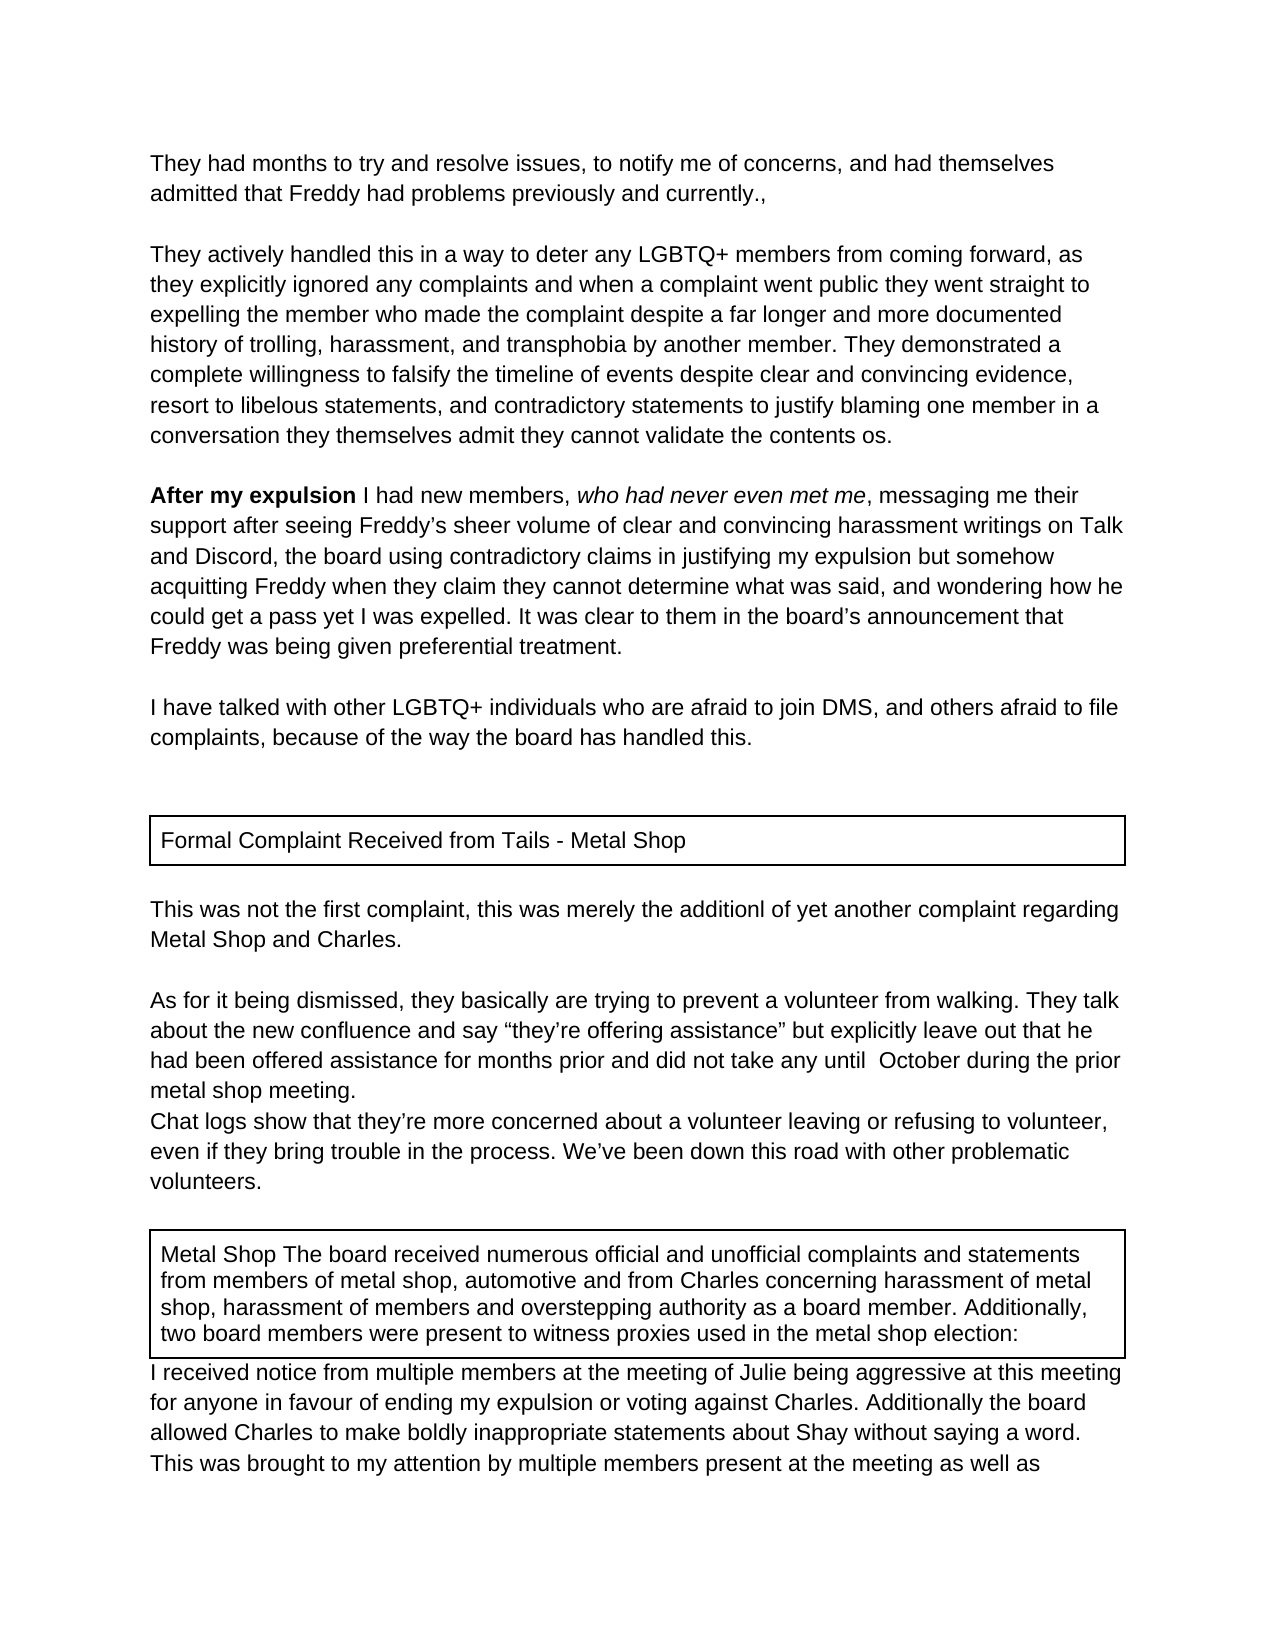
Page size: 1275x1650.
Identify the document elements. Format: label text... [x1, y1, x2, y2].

table_header Metal Shop The board received numerous official and unofficial complaints and statements from members of metal shop, automotive and from Charles concerning harassment of metal shop, harassment of members and overstepping authority as a board member. Additionally, two board members were present to witness proxies used in the metal shop election: [151, 1231, 1124, 1357]
text They had months to try and resolve issues, to notify me of concerns, and had themselves admitted that Freddy had problems previously and currently., [150, 150, 1125, 207]
text After my expulsion I had new members, who had never even met me, messaging me their support after seeing Freddy’s sheer volume of clear and convincing harassment writings on Talk and Discord, the board using contradictory claims in justifying my expulsion but somehow acquitting Freddy when they claim they cannot determine what was said, and wondering how he could get a pass yet I was expelled. It was clear to them in the board’s announcement that Freddy was being given preferential treatment. [150, 482, 1125, 660]
table_header Formal Complaint Received from Tails - Metal Shop [151, 817, 1124, 864]
text As for it being dismissed, they basically are trying to prevent a volunteer from walking. They talk about the new confluence and say “they’re offering assistance” but explicitly leave out that he had been offered assistance for months prior and did not take any until October during the prior metal shop meeting. [150, 987, 1125, 1104]
text Chat logs show that they’re more concerned about a volunteer leaving or refusing to volunteer, even if they bring trouble in the process. We’ve been down this road with other problematic volunteers. [150, 1108, 1125, 1194]
text This was not the first complaint, this was merely the additionl of yet another complaint regarding Metal Shop and Charles. [150, 896, 1125, 953]
text I have talked with other LGBTQ+ individuals who are afraid to join DMS, and others afraid to file complaints, because of the way the board has handled this. [150, 694, 1125, 750]
text They actively handled this in a way to deter any LGBTQ+ members from coming forward, as they explicitly ignored any complaints and when a complaint went public they went straight to expelling the member who made the complaint despite a far longer and more documented history of trolling, harassment, and transphobia by another member. They demonstrated a complete willingness to falsify the timeline of events despite clear and convincing evidence, resort to libelous statements, and contradictory statements to justify blaming one member in a conversation they themselves admit they cannot validate the contents os. [150, 241, 1125, 448]
text I received notice from multiple members at the meeting of Julie being aggressive at this meeting for anyone in favour of ending my expulsion or voting against Charles. Additionally the board allowed Charles to make boldly inappropriate statements about Shay without saying a word. This was brought to my attention by multiple members present at the meeting as well as [150, 1359, 1125, 1476]
